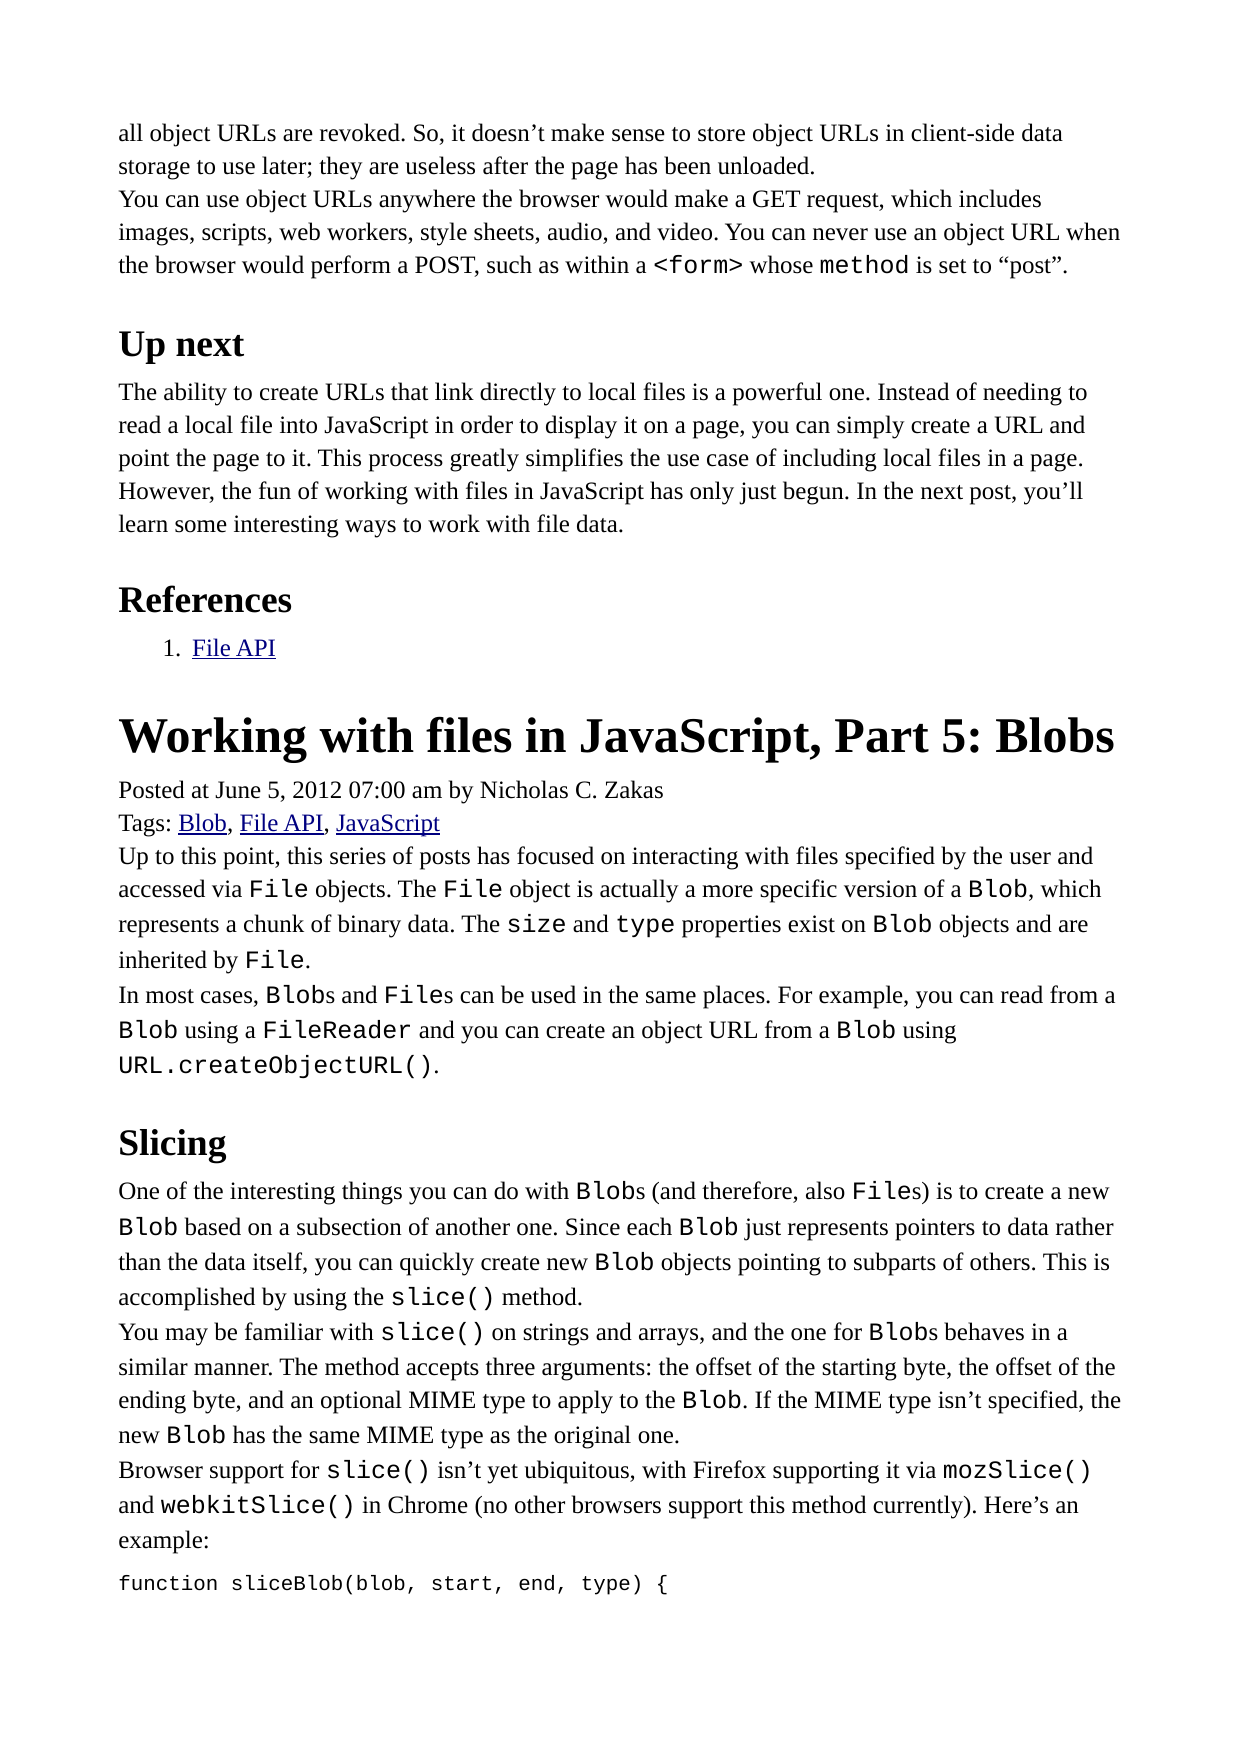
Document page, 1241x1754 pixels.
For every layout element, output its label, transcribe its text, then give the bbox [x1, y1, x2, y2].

text Up to this point, this series of posts has focused on interacting with files specified by the user and accessed via File objects. The File object is actually a more specific version of a Blob, which represents a chunk of binary data. The size and type properties exist on Blob objects and are inherited by File. In most cases, Blobs and Files can be used in the same places. For example, you can read from a Blob using a FileReader and you can create an object URL from a Blob using URL.createObjectURL(). [118, 841, 1122, 1081]
subtitle Up next [118, 321, 1122, 364]
text One of the interesting things you can do with Blobs (and therefore, also Files) is to create a new Blob based on a subsection of another one. Since each Blob just represents pointers to data rather than the data itself, you can quickly create new Blob objects pointing to subparts of others. This is accomplished by using the slice() method. You may be familiar with slice() on strings and arrays, and the one for Blobs behaves in a similar manner. The method accepts three arguments: the offset of the starting byte, the offset of the ending byte, and an optional MIME type to apply to the Blob. If the MIME type isn’t specified, the new Blob has the same MIME type as the original one. Browser support for slice() isn’t yet ubiquitous, with Firefox supporting it via mozSlice() and webkitSlice() in Chrome (no other browsers support this method currently). Here’s an example: [118, 1176, 1122, 1554]
subtitle Slicing [118, 1121, 1122, 1164]
subtitle Working with files in JavaScript, Part 5: Blobs [118, 705, 1122, 763]
text all object URLs are revoked. So, it doesn’t make sense to store object URLs in client-side data storage to use later; they are useless after the page has been unloaded. You can use object URLs anywhere the browser would make a GET request, which includes images, scripts, web workers, style sheets, audio, and video. You can never use an object URL when the browser would perform a POST, such as within a <form> whose method is set to “post”. [118, 118, 1122, 281]
text Tags: Blob, File API, JavaScript [118, 808, 1122, 837]
text The ability to create URLs that link directly to local files is a powerful one. Instead of needing to read a local file into JavaScript in order to display it on a page, you can simply create a URL and point the page to it. This process greatly simplifies the use case of including local files in a page. However, the fun of working with files in JavaScript has only just begun. In the next post, you’ll learn some interesting ways to work with file data. [118, 377, 1122, 537]
text Posted at June 5, 2012 07:00 am by Nicholas C. Zakas [118, 775, 1122, 804]
text function sliceBlob(blob, start, end, type) { [118, 1573, 1122, 1597]
list File API [162, 633, 1122, 662]
subtitle References [118, 577, 1122, 620]
